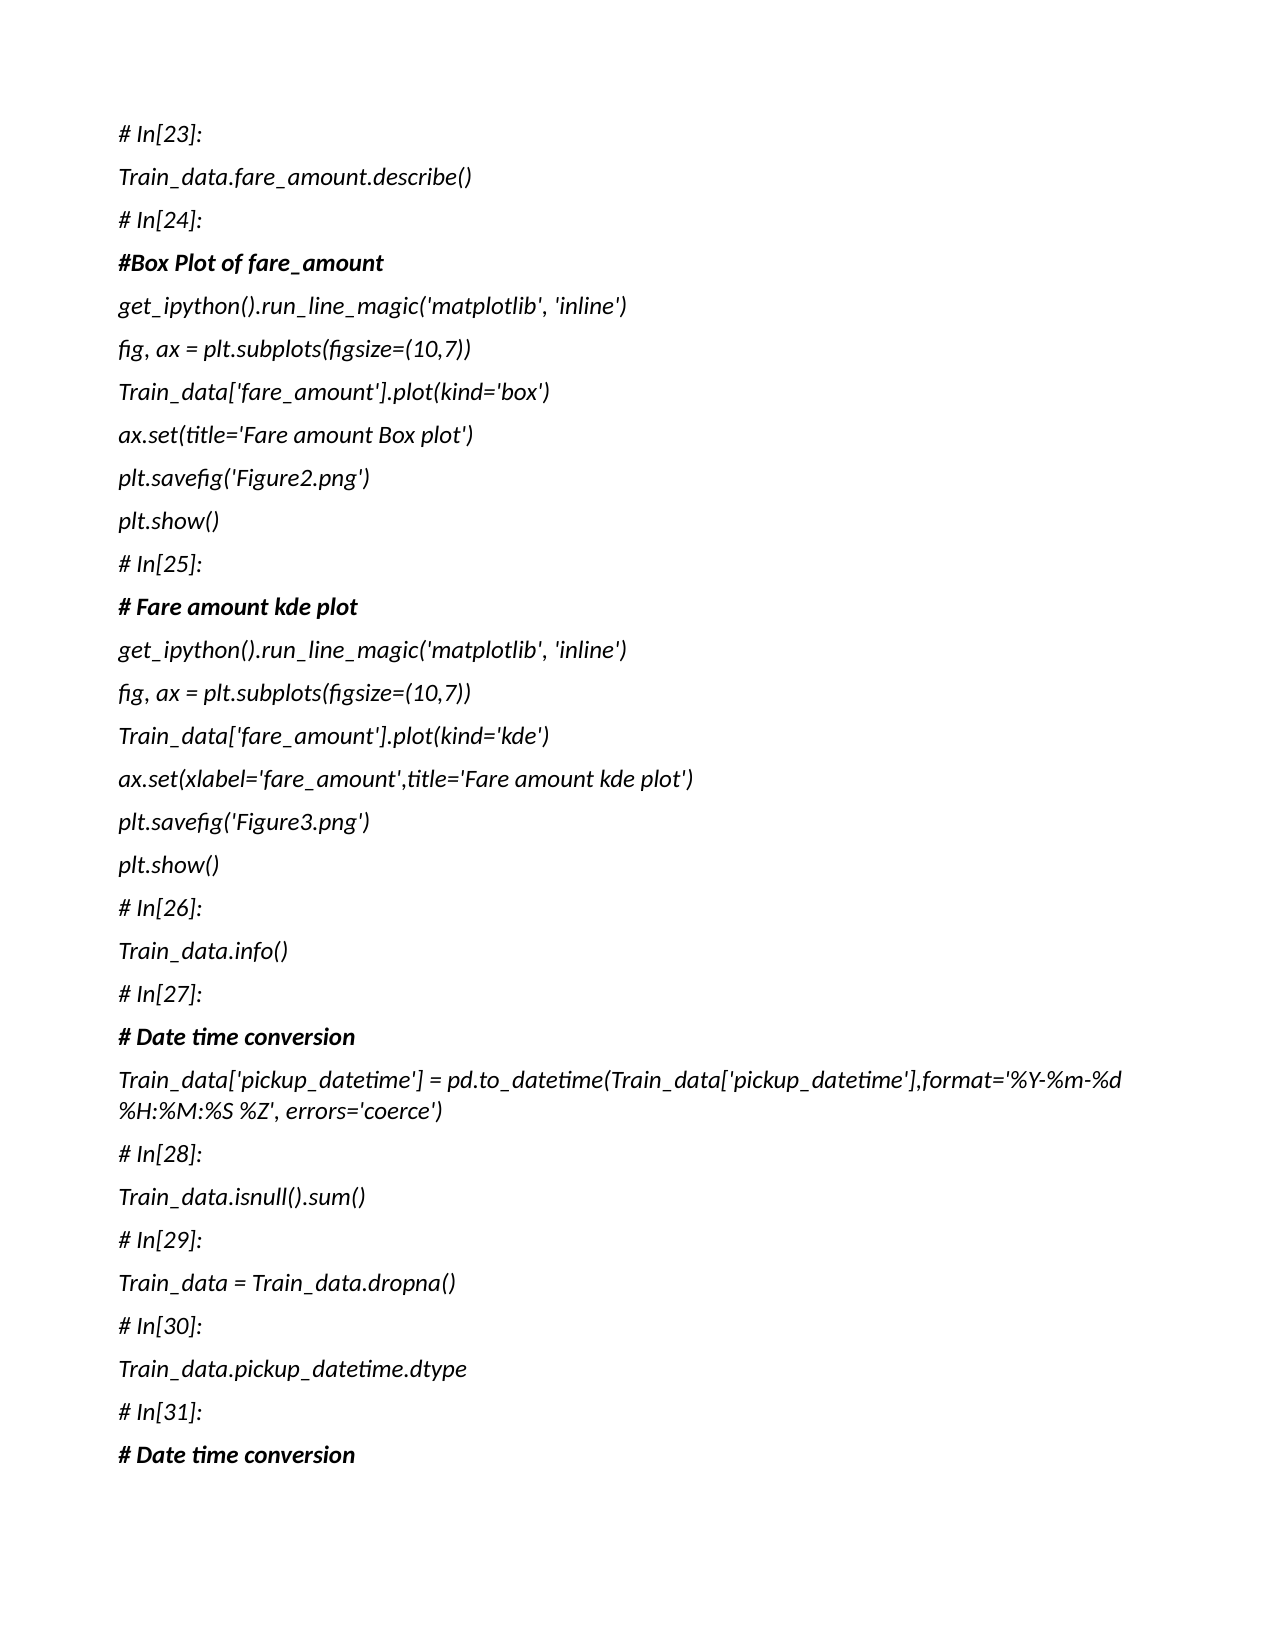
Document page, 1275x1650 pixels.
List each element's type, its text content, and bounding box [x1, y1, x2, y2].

text ax.set(xlabel='fare_amount',title='Fare amount kde plot') [118, 763, 1157, 794]
text # In[30]: [118, 1310, 1157, 1341]
text #Box Plot of fare_amount [118, 247, 1157, 278]
text get_ipython().run_line_magic('matplotlib', 'inline') [118, 634, 1157, 665]
text Train_data['pickup_datetime'] = pd.to_datetime(Train_data['pickup_datetime'],format='%Y-%m-%d %H:%M:%S %Z', errors='coerce') [118, 1064, 1157, 1126]
text # In[31]: [118, 1396, 1157, 1427]
text Train_data.fare_amount.describe() [118, 161, 1157, 192]
text # In[27]: [118, 978, 1157, 1009]
text ax.set(title='Fare amount Box plot') [118, 419, 1157, 450]
text plt.savefig('Figure2.png') [118, 462, 1157, 493]
text plt.savefig('Figure3.png') [118, 806, 1157, 837]
text Train_data.info() [118, 936, 1157, 966]
text # Date time conversion [118, 1439, 1157, 1470]
text # In[29]: [118, 1224, 1157, 1255]
text plt.show() [118, 505, 1157, 536]
text # Date time conversion [118, 1022, 1157, 1052]
text Train_data['fare_amount'].plot(kind='kde') [118, 720, 1157, 751]
text Train_data = Train_data.dropna() [118, 1267, 1157, 1298]
text # In[23]: [118, 118, 1157, 149]
text # In[26]: [118, 892, 1157, 923]
text # In[28]: [118, 1138, 1157, 1169]
text # Fare amount kde plot [118, 591, 1157, 622]
text fig, ax = plt.subplots(figsize=(10,7)) [118, 333, 1157, 364]
text get_ipython().run_line_magic('matplotlib', 'inline') [118, 290, 1157, 321]
text plt.show() [118, 849, 1157, 880]
text Train_data['fare_amount'].plot(kind='box') [118, 376, 1157, 407]
text fig, ax = plt.subplots(figsize=(10,7)) [118, 677, 1157, 708]
text Train_data.pickup_datetime.dtype [118, 1353, 1157, 1384]
text Train_data.isnull().sum() [118, 1181, 1157, 1212]
text # In[24]: [118, 204, 1157, 235]
text # In[25]: [118, 548, 1157, 579]
